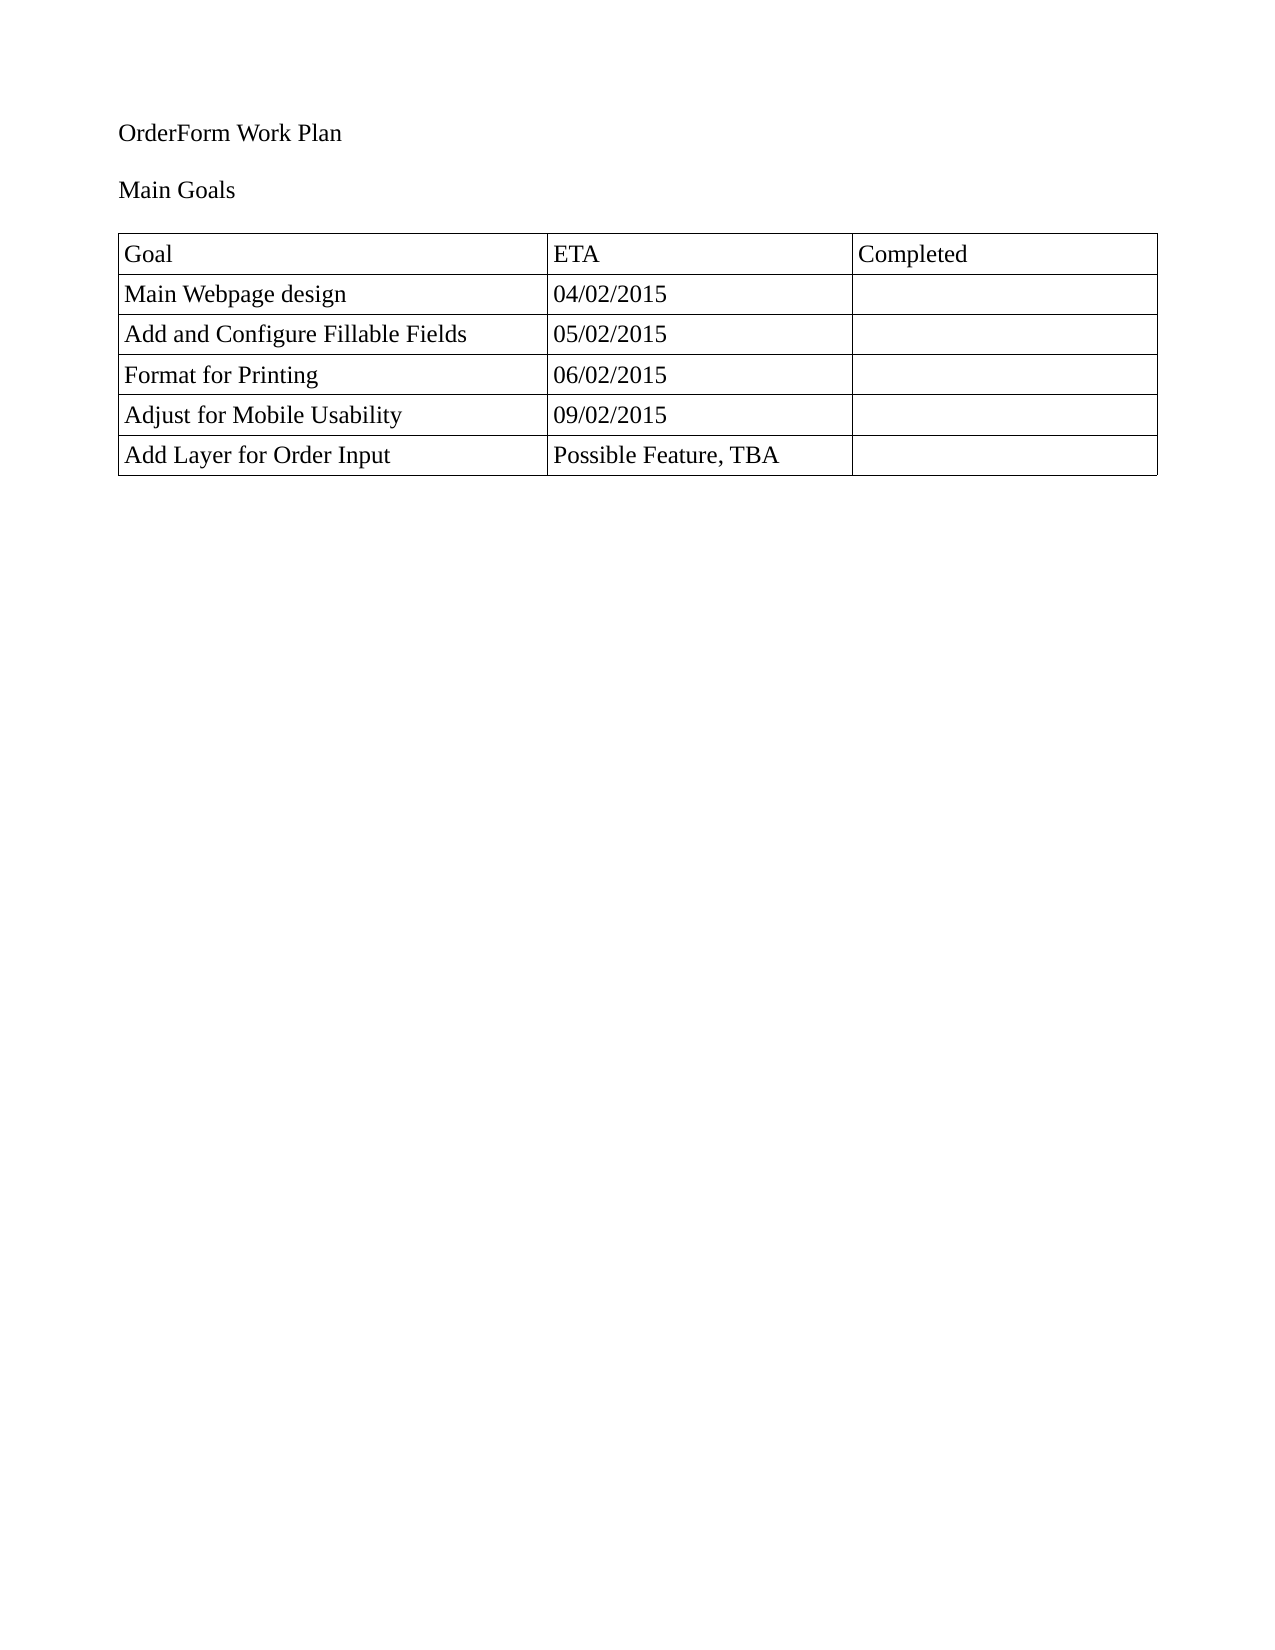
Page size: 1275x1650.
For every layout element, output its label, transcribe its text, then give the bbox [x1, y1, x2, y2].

table_cell Add Layer for Order Input [119, 436, 547, 475]
table_cell 04/02/2015 [548, 275, 852, 314]
text OrderForm Work Plan [118, 118, 1157, 147]
table_cell Adjust for Mobile Usability [119, 395, 547, 435]
table_cell Main Webpage design [119, 275, 547, 314]
table_cell 05/02/2015 [548, 315, 852, 354]
table_header Goal [119, 234, 547, 273]
table_cell Possible Feature, TBA [548, 436, 852, 475]
table_cell Format for Printing [119, 355, 547, 394]
text Main Goals [118, 176, 1157, 204]
table_header Completed [853, 234, 1157, 273]
table_cell [853, 395, 1157, 435]
table_cell Add and Configure Fillable Fields [119, 315, 547, 354]
table_cell [853, 436, 1157, 475]
table_cell [853, 355, 1157, 394]
table_cell [853, 315, 1157, 354]
table_header ETA [548, 234, 852, 273]
table_cell [853, 275, 1157, 314]
table_cell 06/02/2015 [548, 355, 852, 394]
table_cell 09/02/2015 [548, 395, 852, 435]
